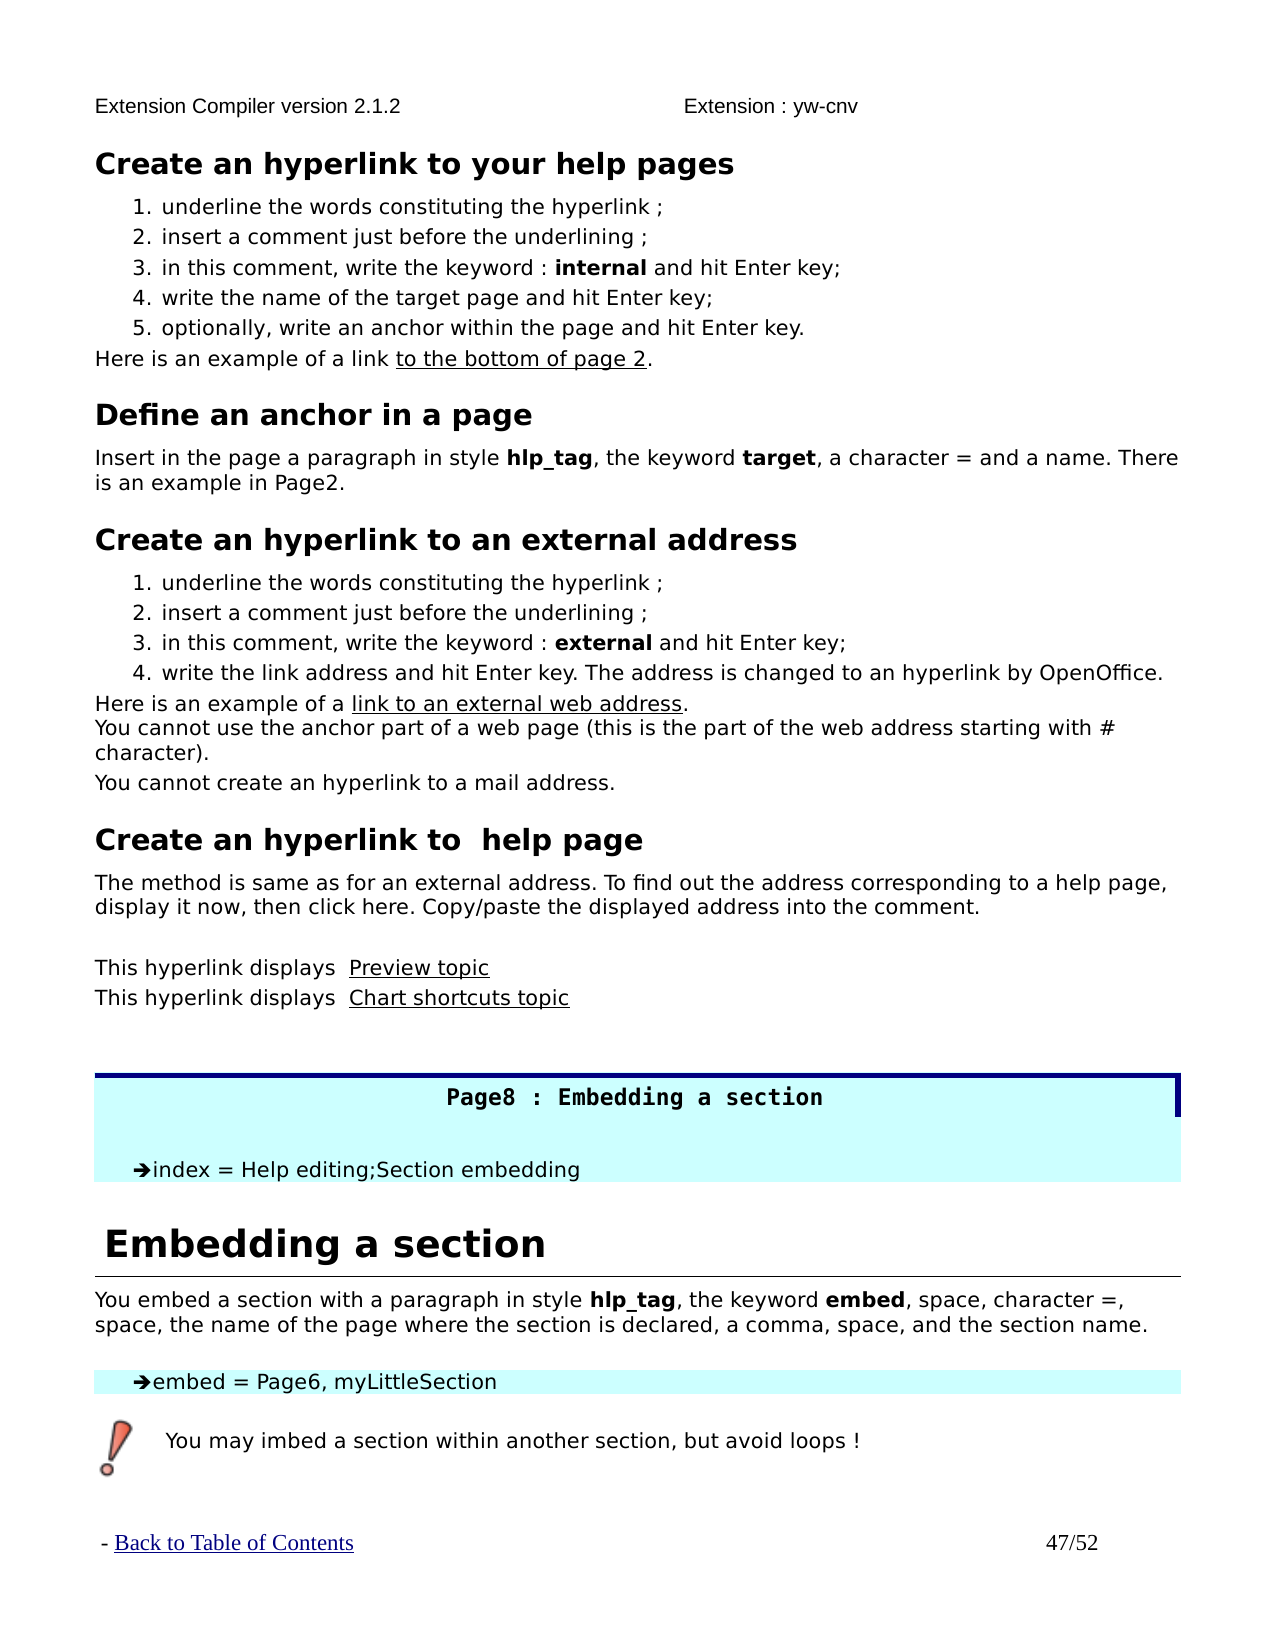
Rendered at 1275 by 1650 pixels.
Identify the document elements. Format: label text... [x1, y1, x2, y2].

list write the link address and hit Enter key. The address is changed to an hyperlink by OpenOffice. [132, 661, 1181, 686]
list insert a comment just before the underlining ; [132, 225, 1181, 250]
text Page8 : Embedding a section [94, 1074, 1175, 1117]
list embed = Page6, myLittleSection [94, 1370, 1181, 1394]
text This hyperlink displays Preview topic [94, 956, 1181, 980]
text You embed a section with a paragraph in style hlp_tag, the keyword embed, space, character =, space, the name of the page where the section is declared, a comma, space, and the section name. [94, 1288, 1181, 1337]
text Insert in the page a paragraph in style hlp_tag, the keyword target, a character = and a name. There is an example in Page2. [94, 446, 1181, 495]
list optionally, write an anchor within the page and hit Enter key. [132, 316, 1181, 341]
list in this comment, write the keyword : internal and hit Enter key; [132, 256, 1181, 280]
text This hyperlink displays Chart shortcuts topic [94, 986, 1181, 1011]
list in this comment, write the keyword : external and hit Enter key; [132, 631, 1181, 656]
text The method is same as for an external address. To find out the address corresponding to a help page, display it now, then click here. Copy/paste the displayed address into the comment. [94, 871, 1181, 919]
list index = Help editing;Section embedding [94, 1158, 1181, 1182]
text Create an hyperlink to your help pages [94, 147, 1181, 181]
list You may imbed a section within another section, but avoid loops ! [94, 1412, 1181, 1485]
list write the name of the target page and hit Enter key; [132, 286, 1181, 310]
list insert a comment just before the underlining ; [132, 601, 1181, 625]
text Embedding a section [94, 1213, 1181, 1276]
picture [95, 1413, 138, 1484]
text Create an hyperlink to an external address [94, 523, 1181, 557]
text You cannot create an hyperlink to a mail address. [94, 771, 1181, 795]
text Here is an example of a link to an external web address. You cannot use the anchor part of a web page (this is the part of the web address starting with # character). [94, 692, 1181, 765]
list underline the words constituting the hyperlink ; [132, 570, 1181, 595]
text Here is an example of a link to the bottom of page 2. [94, 347, 1181, 371]
list underline the words constituting the hyperlink ; [132, 195, 1181, 219]
text Define an anchor in a page [94, 399, 1181, 433]
text Create an hyperlink to help page [94, 823, 1181, 857]
